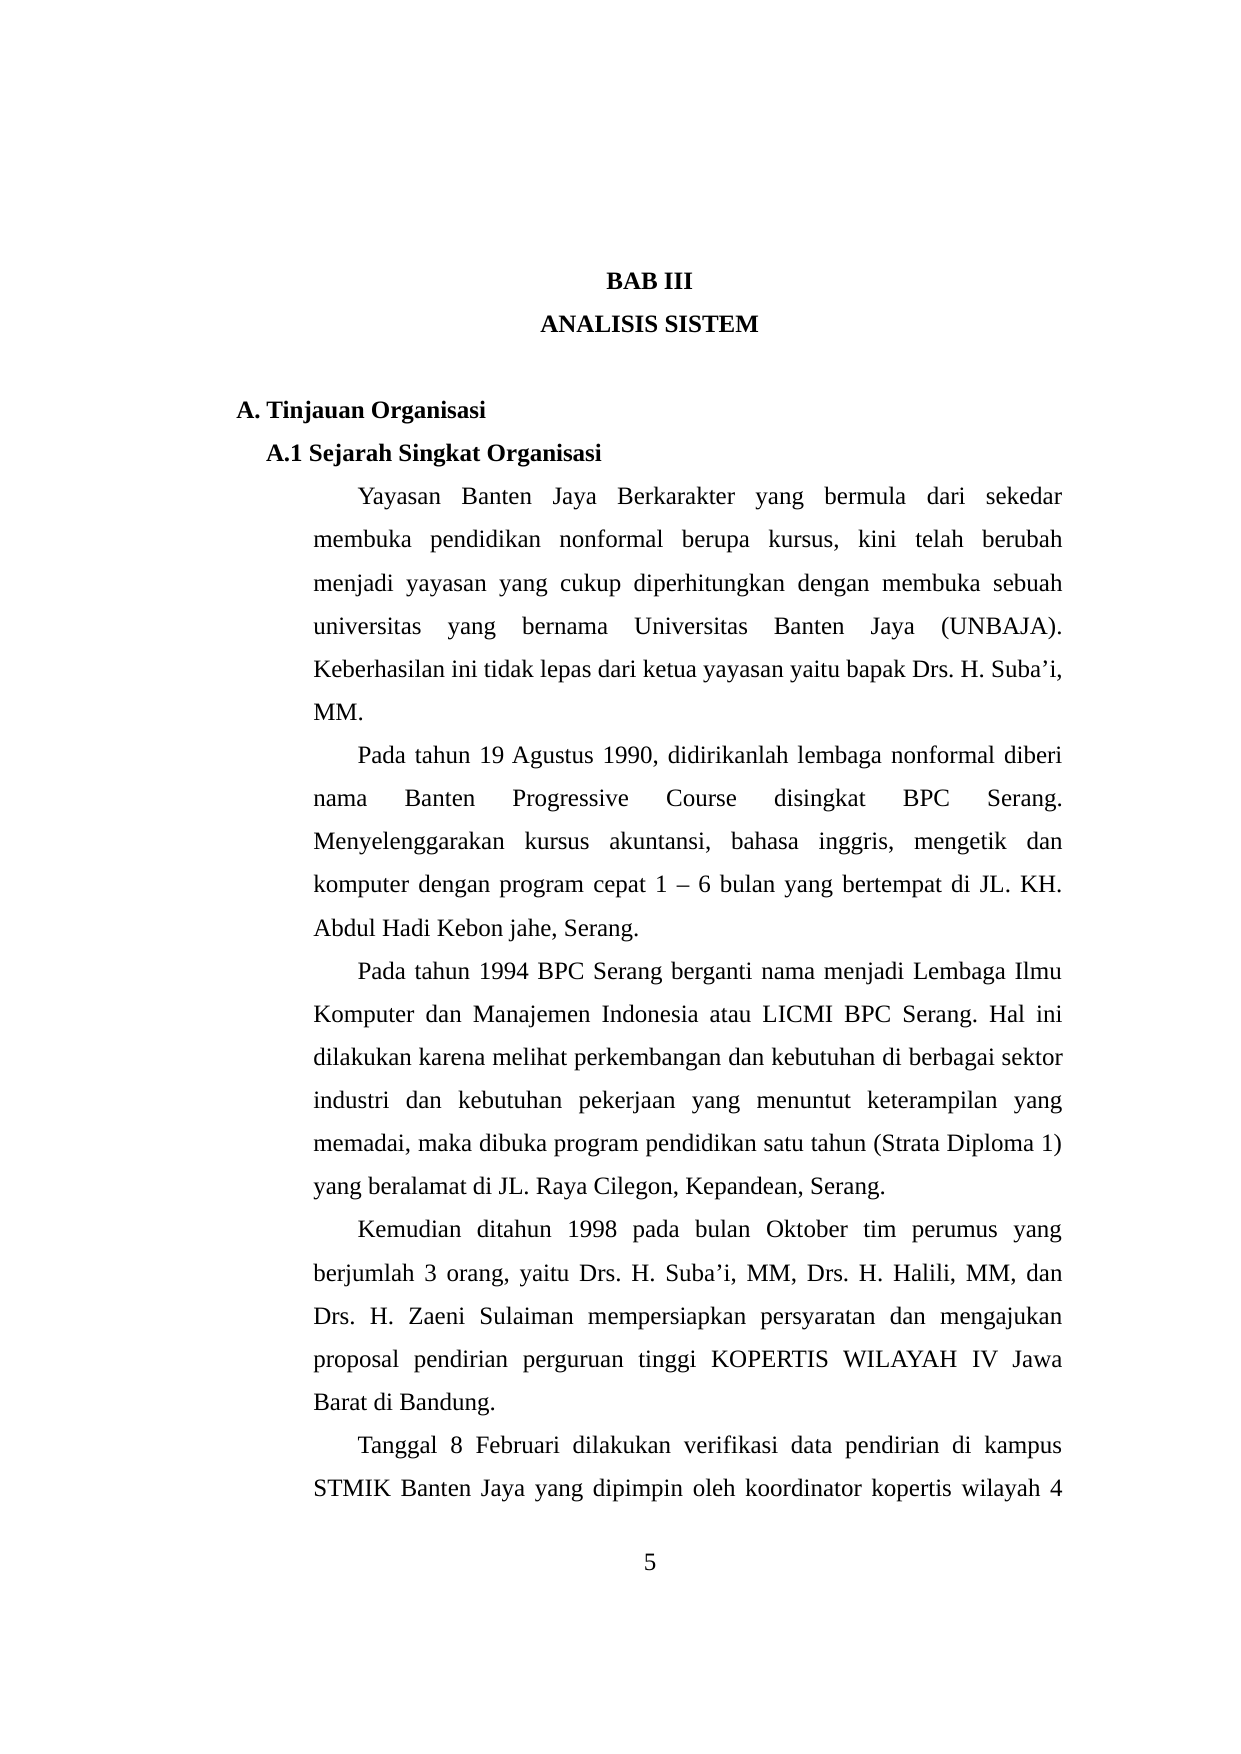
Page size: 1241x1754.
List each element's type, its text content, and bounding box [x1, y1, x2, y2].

text Kemudian ditahun 1998 pada bulan Oktober tim perumus yang berjumlah 3 orang, yaitu Drs. H. Suba’i, MM, Drs. H. Halili, MM, dan Drs. H. Zaeni Sulaiman mempersiapkan persyaratan dan mengajukan proposal pendirian perguruan tinggi KOPERTIS WILAYAH IV Jawa Barat di Bandung. [313, 1214, 1063, 1416]
subtitle ANALISIS SISTEM [236, 309, 1063, 338]
text Yayasan Banten Jaya Berkarakter yang bermula dari sekedar membuka pendidikan nonformal berupa kursus, kini telah berubah menjadi yayasan yang cukup diperhitungkan dengan membuka sebuah universitas yang bernama Universitas Banten Jaya (UNBAJA). Keberhasilan ini tidak lepas dari ketua yayasan yaitu bapak Drs. H. Suba’i, MM. [313, 481, 1063, 726]
text Tanggal 8 Februari dilakukan verifikasi data pendirian di kampus STMIK Banten Jaya yang dipimpin oleh koordinator kopertis wilayah 4 [313, 1430, 1063, 1502]
subtitle BAB III [236, 266, 1063, 294]
text Pada tahun 1994 BPC Serang berganti nama menjadi Lembaga Ilmu Komputer dan Manajemen Indonesia atau LICMI BPC Serang. Hal ini dilakukan karena melihat perkembangan dan kebutuhan di berbagai sektor industri dan kebutuhan pekerjaan yang menuntut keterampilan yang memadai, maka dibuka program pendidikan satu tahun (Strata Diploma 1) yang beralamat di JL. Raya Cilegon, Kepandean, Serang. [313, 956, 1063, 1200]
text Pada tahun 19 Agustus 1990, didirikanlah lembaga nonformal diberi nama Banten Progressive Course disingkat BPC Serang. Menyelenggarakan kursus akuntansi, bahasa inggris, mengetik dan komputer dengan program cepat 1 – 6 bulan yang bertempat di JL. KH. Abdul Hadi Kebon jahe, Serang. [313, 740, 1063, 941]
text A.1 Sejarah Singkat Organisasi [266, 438, 1063, 467]
text A. Tinjauan Organisasi [236, 395, 1063, 424]
